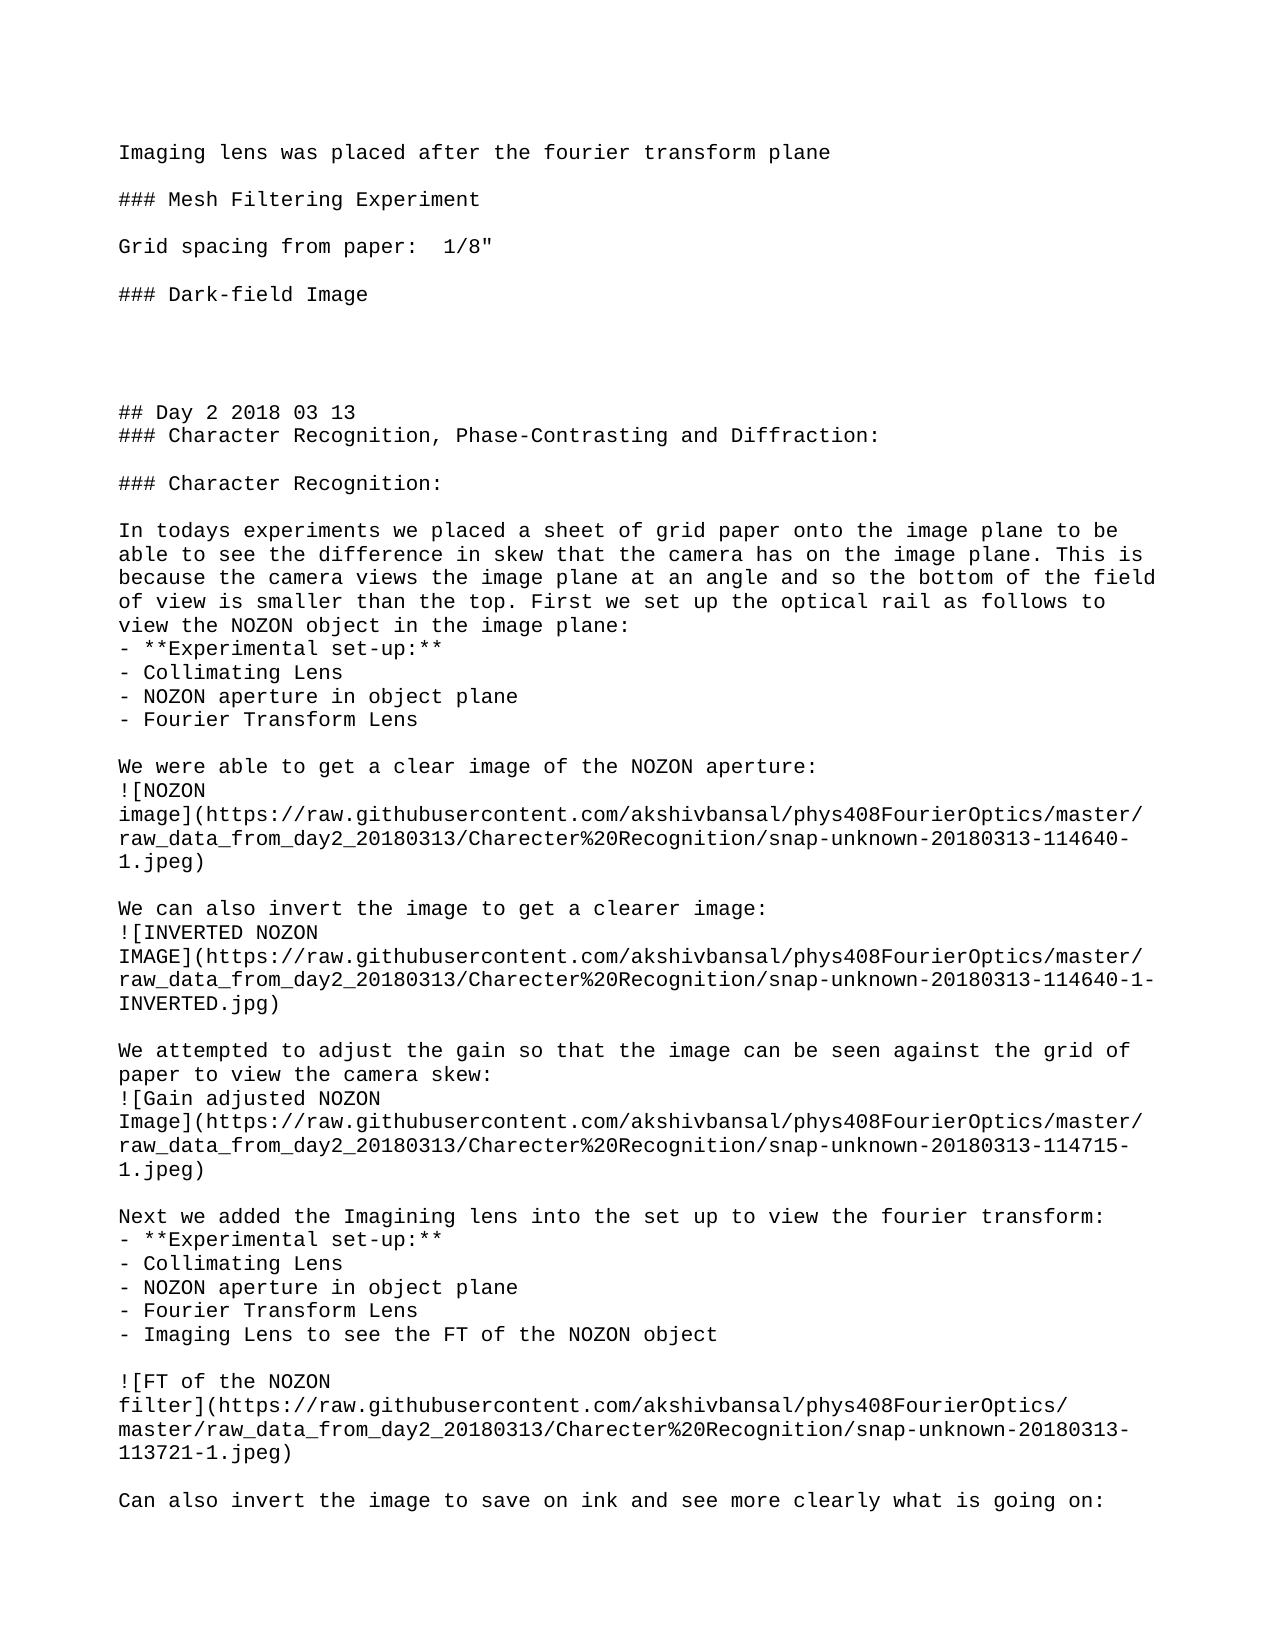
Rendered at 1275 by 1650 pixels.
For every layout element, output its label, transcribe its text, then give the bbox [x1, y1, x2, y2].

text We were able to get a clear image of the NOZON aperture: [118, 757, 1157, 780]
text Next we added the Imagining lens into the set up to view the fourier transform: [118, 1206, 1157, 1229]
text ## Day 2 2018 03 13 [118, 402, 1157, 426]
text Can also invert the image to save on ink and see more clearly what is going on: [118, 1489, 1157, 1513]
text ### Dark-field Image [118, 284, 1157, 307]
text ![NOZON image](https://raw.githubusercontent.com/akshivbansal/phys408FourierOptics/master/raw_data_from_day2_20180313/Charecter%20Recognition/snap-unknown-20180313-114640-1.jpeg) [118, 780, 1157, 875]
text - NOZON aperture in object plane [118, 1277, 1157, 1300]
text ### Character Recognition: [118, 473, 1157, 496]
text ### Character Recognition, Phase-Contrasting and Diffraction: [118, 426, 1157, 449]
text Grid spacing from paper: 1/8" [118, 236, 1157, 260]
text ![FT of the NOZON filter](https://raw.githubusercontent.com/akshivbansal/phys408FourierOptics/master/raw_data_from_day2_20180313/Charecter%20Recognition/snap-unknown-20180313-113721-1.jpeg) [118, 1371, 1157, 1466]
text - Collimating Lens [118, 1253, 1157, 1277]
text - **Experimental set-up:** [118, 638, 1157, 662]
text Imaging lens was placed after the fourier transform plane [118, 142, 1157, 165]
text ![INVERTED NOZON IMAGE](https://raw.githubusercontent.com/akshivbansal/phys408FourierOptics/master/raw_data_from_day2_20180313/Charecter%20Recognition/snap-unknown-20180313-114640-1-INVERTED.jpg) [118, 922, 1157, 1017]
text In todays experiments we placed a sheet of grid paper onto the image plane to be able to see the difference in skew that the camera has on the image plane. This is because the camera views the image plane at an angle and so the bottom of the field of view is smaller than the top. First we set up the optical rail as follows to view the NOZON object in the image plane: [118, 520, 1157, 638]
text - NOZON aperture in object plane [118, 686, 1157, 709]
text - Fourier Transform Lens [118, 709, 1157, 733]
text ![Gain adjusted NOZON Image](https://raw.githubusercontent.com/akshivbansal/phys408FourierOptics/master/raw_data_from_day2_20180313/Charecter%20Recognition/snap-unknown-20180313-114715-1.jpeg) [118, 1088, 1157, 1182]
text - Collimating Lens [118, 662, 1157, 686]
text We attempted to adjust the gain so that the image can be seen against the grid of paper to view the camera skew: [118, 1040, 1157, 1088]
text We can also invert the image to get a clearer image: [118, 898, 1157, 922]
text - Fourier Transform Lens [118, 1300, 1157, 1324]
text ### Mesh Filtering Experiment [118, 189, 1157, 213]
text - **Experimental set-up:** [118, 1229, 1157, 1253]
text - Imaging Lens to see the FT of the NOZON object [118, 1324, 1157, 1348]
